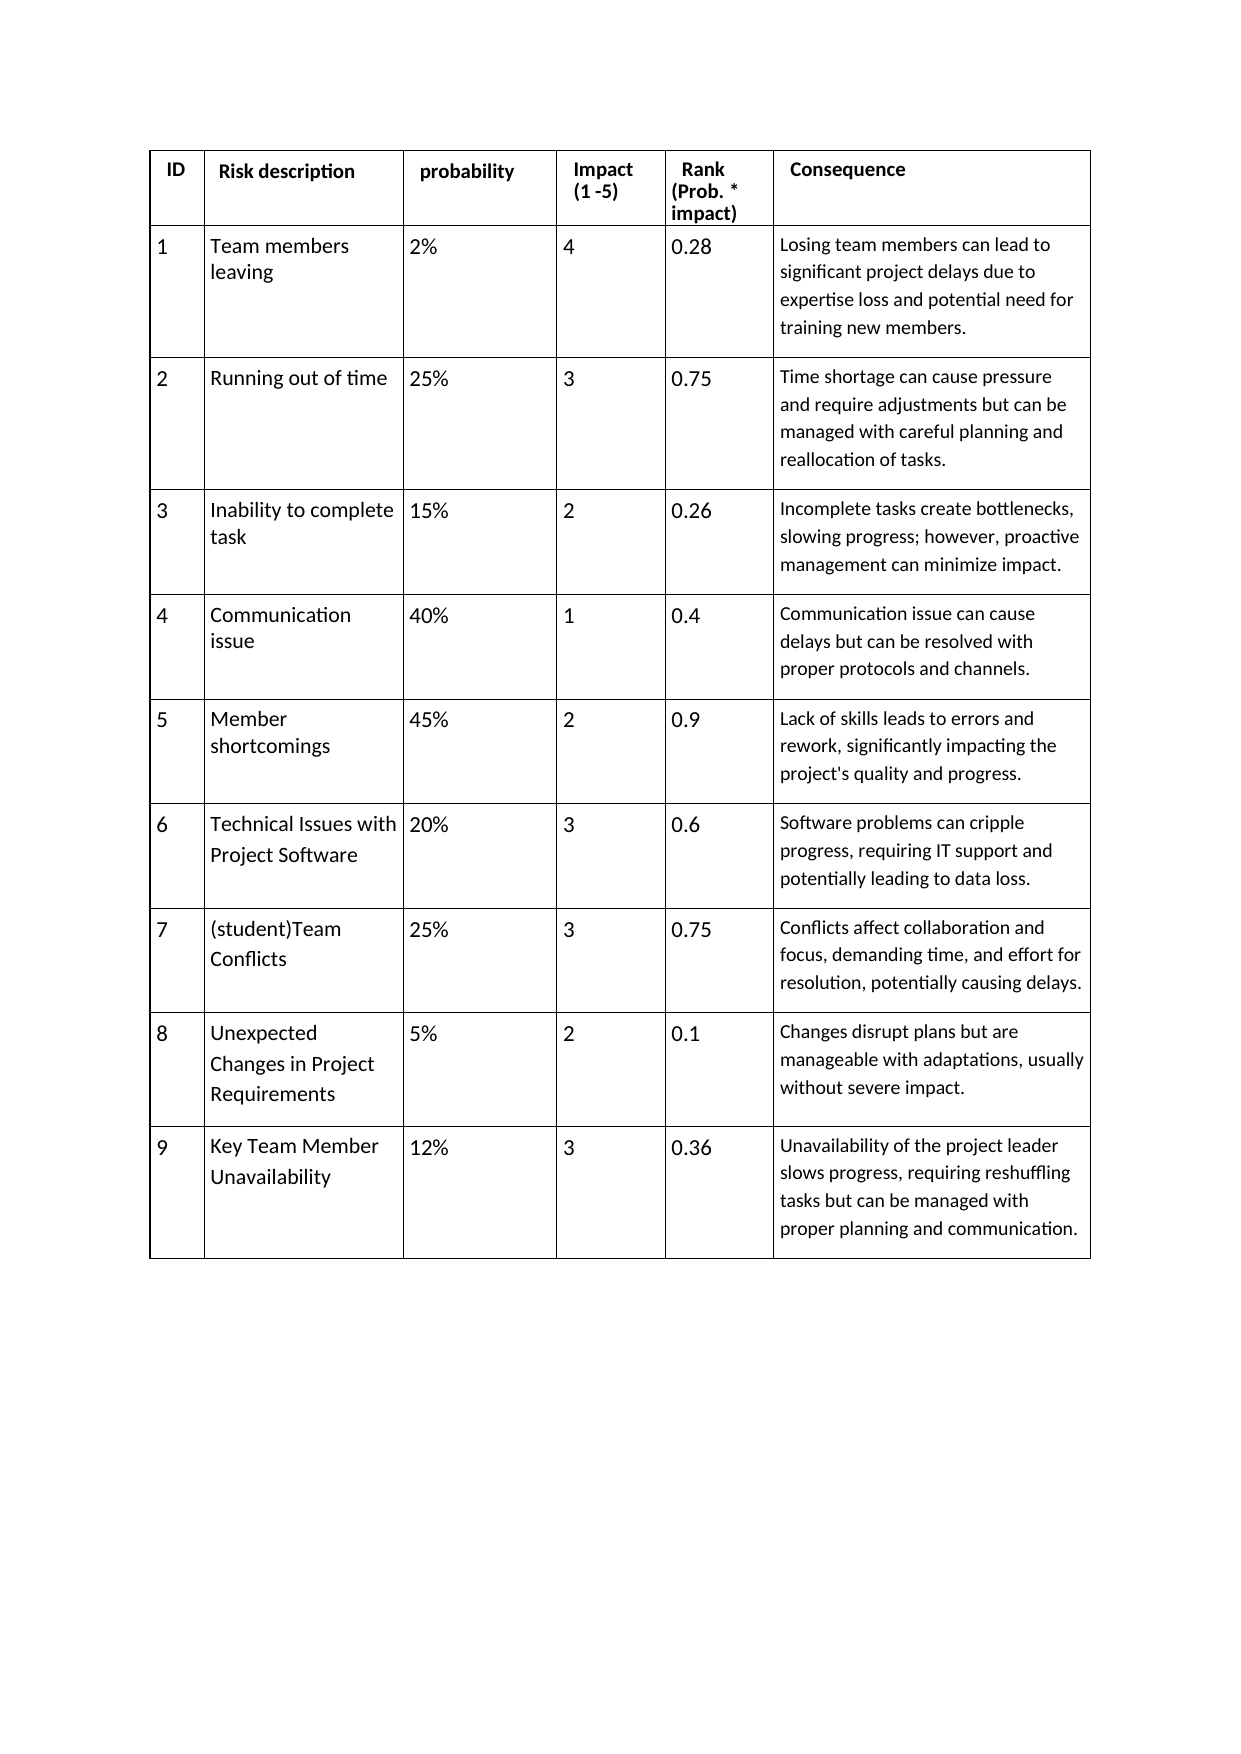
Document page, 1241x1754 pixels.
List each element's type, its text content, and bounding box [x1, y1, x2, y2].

table_cell 0.6 [666, 804, 773, 908]
table_cell 0.75 [666, 358, 773, 489]
table_cell 25% [404, 909, 556, 1012]
table_cell Communication issue [205, 595, 403, 698]
table_cell 2 [557, 700, 665, 803]
table_cell 0.75 [666, 909, 773, 1012]
table_cell 1 [151, 226, 204, 357]
table_cell 2 [557, 490, 665, 594]
table_cell 3 [557, 909, 665, 1012]
table_cell Communication issue can cause delays but can be resolved with proper protocols and channels. [774, 595, 1090, 698]
table_cell 12% [404, 1127, 556, 1258]
table_header Consequence [774, 151, 1090, 225]
table_cell 6 [151, 804, 204, 908]
table_cell 25% [404, 358, 556, 489]
table_cell Unavailability of the project leader slows progress, requiring reshuffling tasks but can be managed with proper planning and communication. [774, 1127, 1090, 1258]
table_cell 3 [557, 358, 665, 489]
table_cell 40% [404, 595, 556, 698]
table_cell 45% [404, 700, 556, 803]
table_cell 1 [557, 595, 665, 698]
table_cell 3 [151, 490, 204, 594]
table_cell Inability to complete task [205, 490, 403, 594]
table_cell 5% [404, 1013, 556, 1126]
table_cell 4 [557, 226, 665, 357]
table_cell Incomplete tasks create bottlenecks, slowing progress; however, proactive management can minimize impact. [774, 490, 1090, 594]
table_cell 15% [404, 490, 556, 594]
table_cell 5 [151, 700, 204, 803]
table_header probability [404, 151, 556, 225]
table_header Rank (Prob. * impact) [666, 151, 773, 225]
table_cell Technical Issues with Project Software [205, 804, 403, 908]
table_cell Member shortcomings [205, 700, 403, 803]
table_header ID [151, 151, 204, 225]
table_cell Losing team members can lead to significant project delays due to expertise loss and potential need for training new members. [774, 226, 1090, 357]
table_cell (student)Team Conflicts [205, 909, 403, 1012]
table_cell 0.28 [666, 226, 773, 357]
table_cell Changes disrupt plans but are manageable with adaptations, usually without severe impact. [774, 1013, 1090, 1126]
table_cell 3 [557, 1127, 665, 1258]
table_cell 2 [557, 1013, 665, 1126]
table_cell 7 [151, 909, 204, 1012]
table_cell 0.9 [666, 700, 773, 803]
table_cell 0.4 [666, 595, 773, 698]
table_cell 8 [151, 1013, 204, 1126]
table_cell 20% [404, 804, 556, 908]
table_cell 2% [404, 226, 556, 357]
table_cell 0.36 [666, 1127, 773, 1258]
table_cell 9 [151, 1127, 204, 1258]
table_cell Lack of skills leads to errors and rework, significantly impacting the project's quality and progress. [774, 700, 1090, 803]
table_cell Key Team Member Unavailability [205, 1127, 403, 1258]
table_cell Time shortage can cause pressure and require adjustments but can be managed with careful planning and reallocation of tasks. [774, 358, 1090, 489]
table_header Impact (1 -5) [557, 151, 665, 225]
table_cell Conflicts affect collaboration and focus, demanding time, and effort for resolution, potentially causing delays. [774, 909, 1090, 1012]
table_cell Unexpected Changes in Project Requirements [205, 1013, 403, 1126]
table_cell Running out of time [205, 358, 403, 489]
table_cell 4 [151, 595, 204, 698]
table_header Risk description [205, 151, 403, 225]
table_cell 0.1 [666, 1013, 773, 1126]
table_cell Team members leaving [205, 226, 403, 357]
table_cell 0.26 [666, 490, 773, 594]
table_cell Software problems can cripple progress, requiring IT support and potentially leading to data loss. [774, 804, 1090, 908]
table_cell 2 [151, 358, 204, 489]
table_cell 3 [557, 804, 665, 908]
